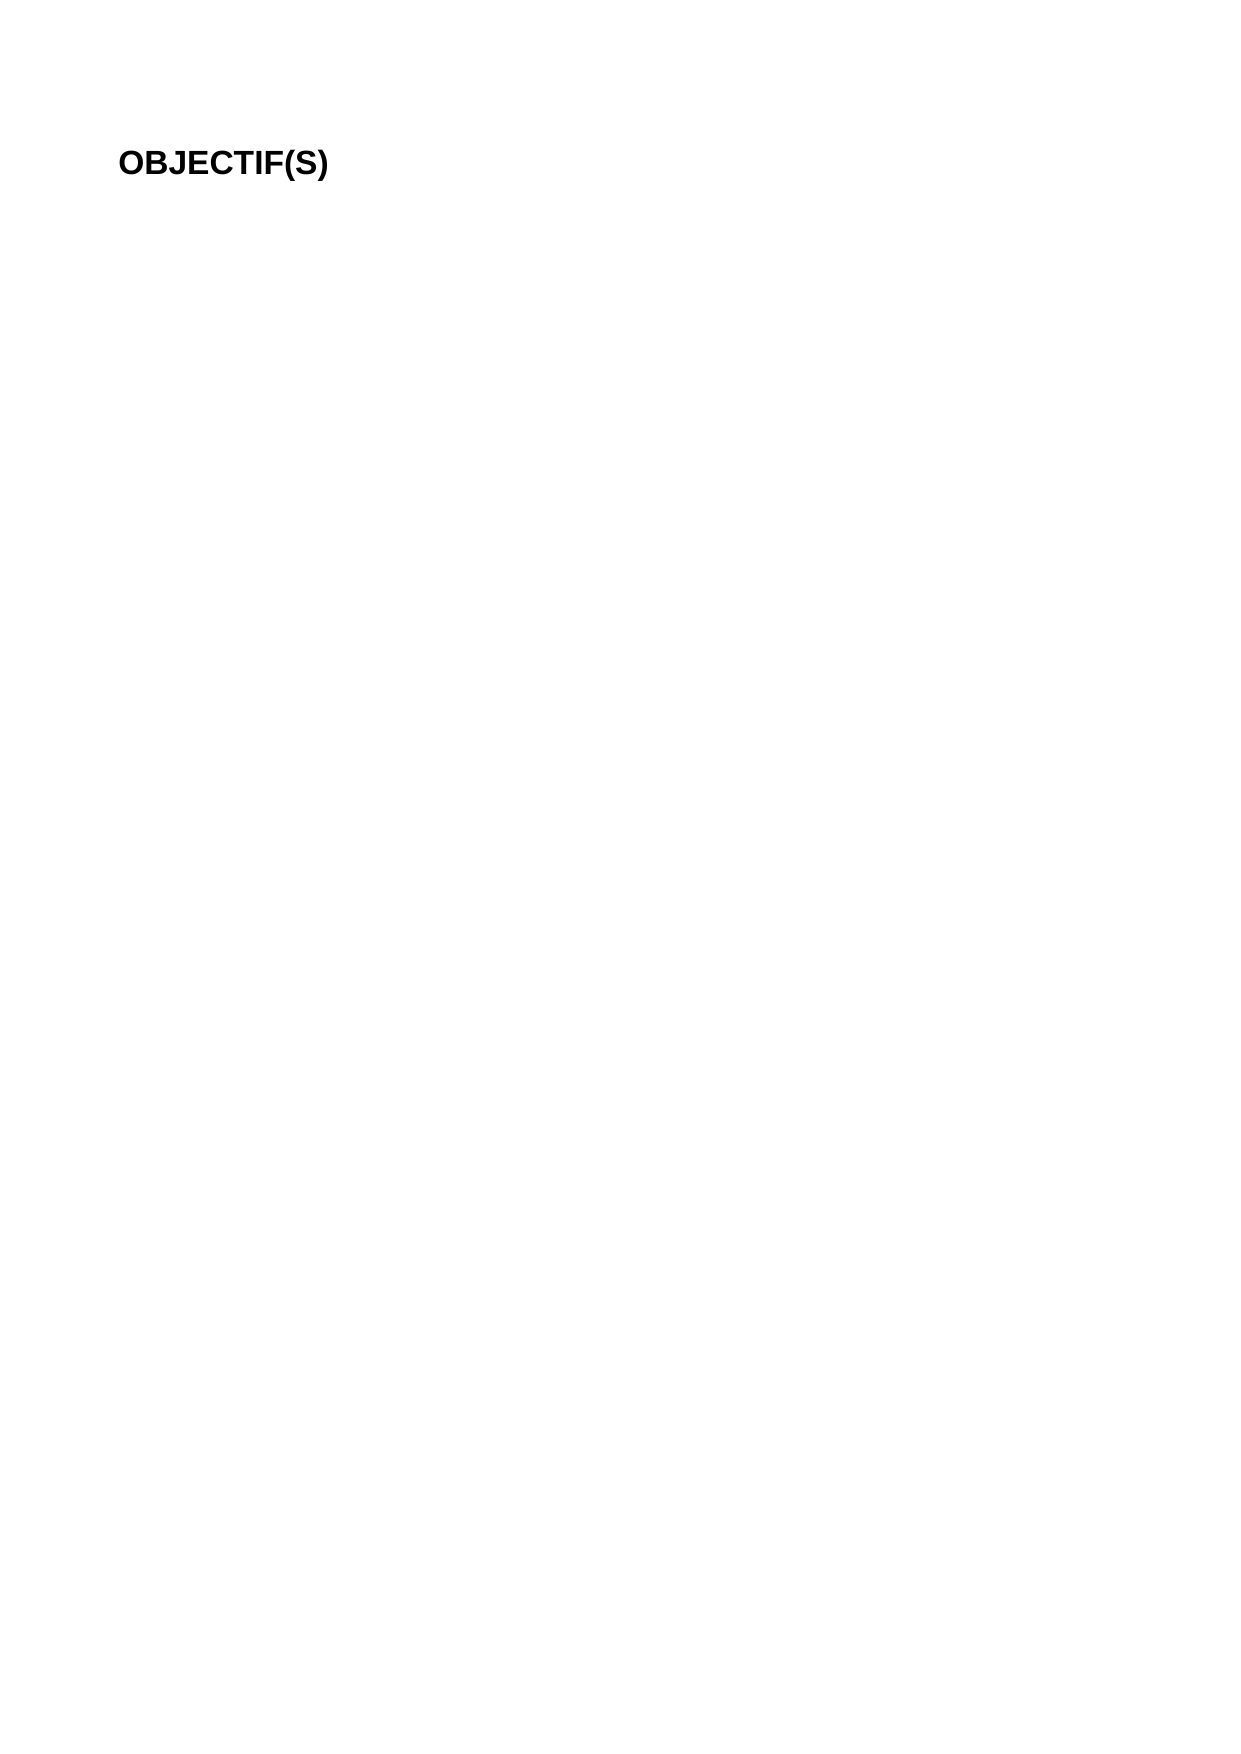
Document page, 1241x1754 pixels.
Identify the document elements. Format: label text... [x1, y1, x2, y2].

subtitle OBJECTIF(S) [118, 143, 1122, 182]
